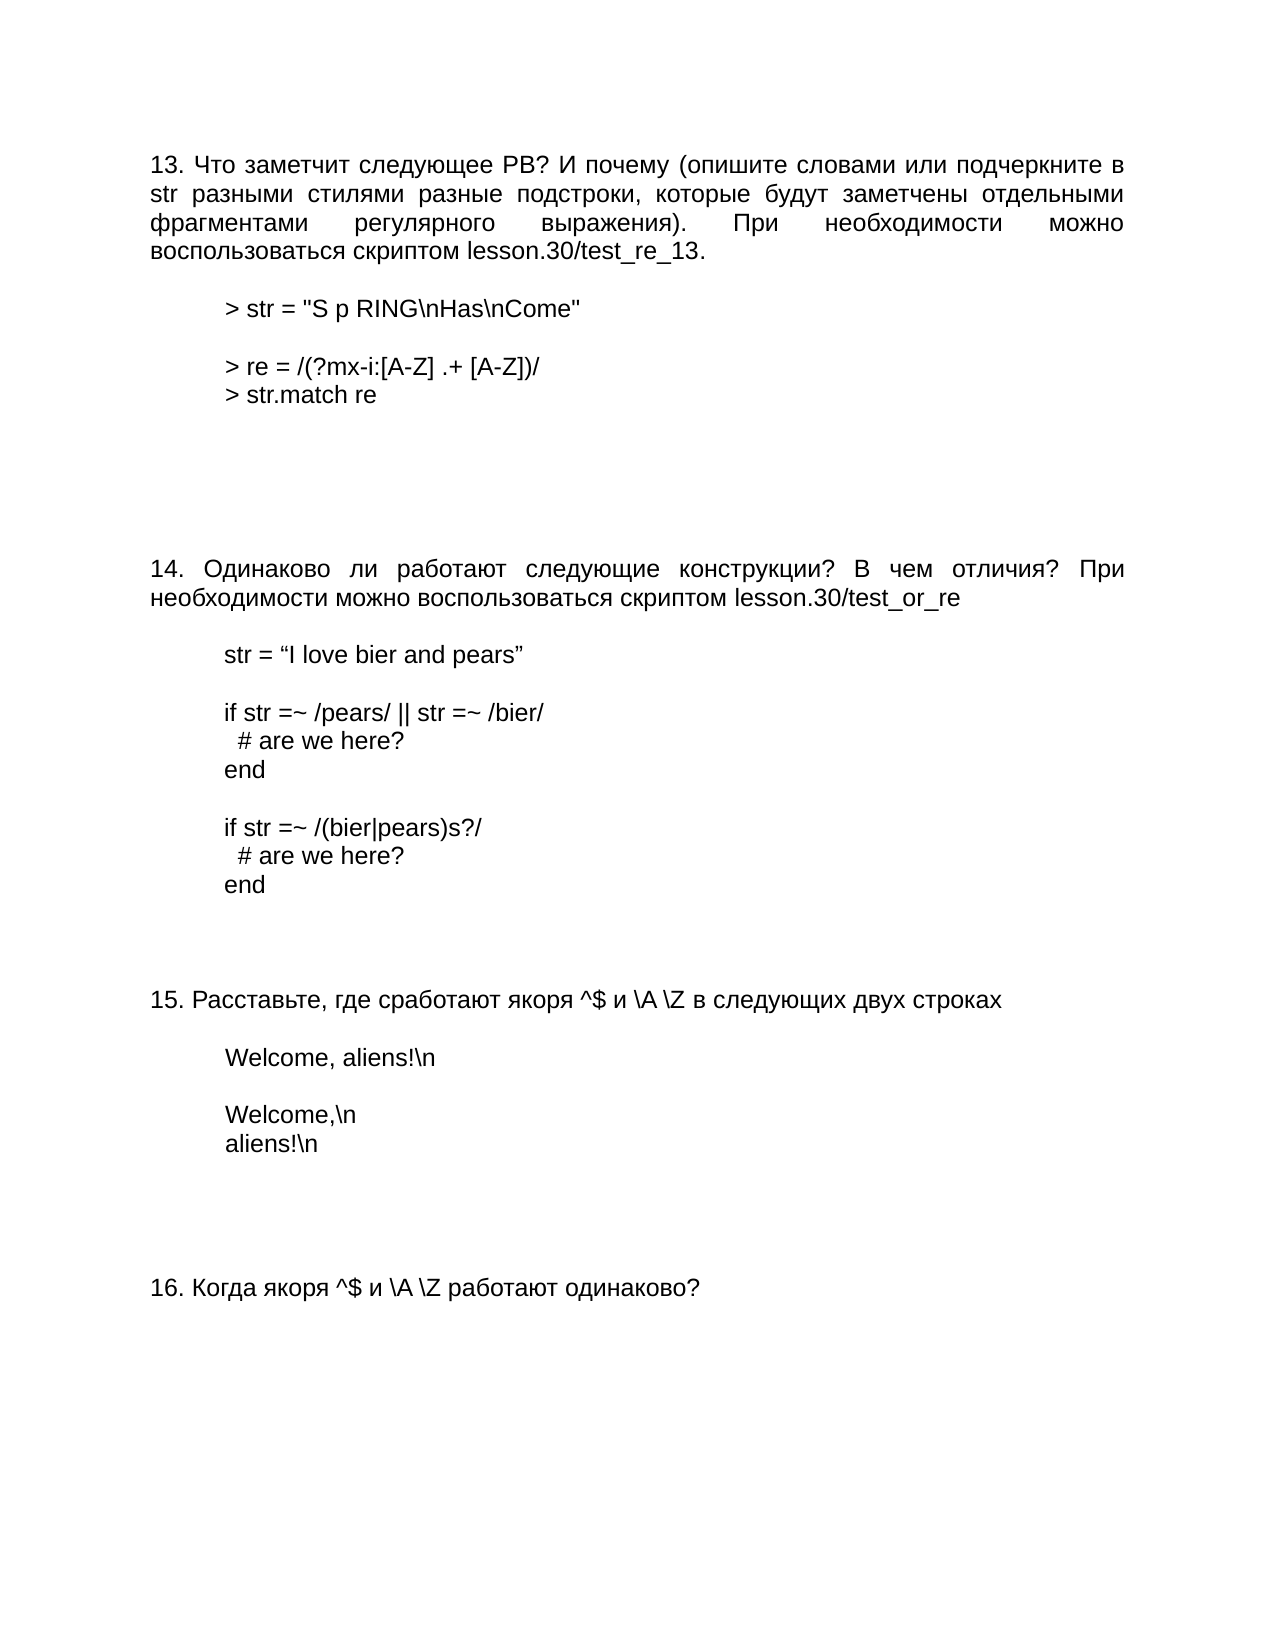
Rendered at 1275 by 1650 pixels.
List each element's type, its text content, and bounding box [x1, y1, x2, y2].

text 14. Одинаково ли работают следующие конструкции? В чем отличия? При необходимости можно воспользоваться скриптом lesson.30/test_or_re [150, 554, 1125, 611]
text if str =~ /pears/ || str =~ /bier/ [224, 697, 1125, 726]
text # are we here? [224, 841, 1125, 870]
text aliens!\n [150, 1129, 1125, 1157]
text Welcome, aliens!\n [150, 1042, 1125, 1071]
text 13. Что заметчит следующее РВ? И почему (опишите словами или подчеркните в str разными стилями разные подстроки, которые будут заметчены отдельными фрагментами регулярного выражения). При необходимости можно воспользоваться скриптом lesson.30/test_re_13. [150, 150, 1125, 265]
text 15. Расставьте, где сработают якоря ^$ и \A \Z в следующих двух строках [150, 985, 1125, 1014]
text end [224, 870, 1125, 899]
text str = “I love bier and pears” [224, 640, 1125, 669]
text # are we here? [224, 726, 1125, 755]
text > str.match re [150, 380, 1125, 409]
text 16. Когда якоря ^$ и \A \Z работают одинаково? [150, 1272, 1125, 1301]
text Welcome,\n [150, 1100, 1125, 1129]
text > str = "S p RING\nHas\nCome" [150, 294, 1125, 322]
text > re = /(?mx-i:[A-Z] .+ [A-Z])/ [150, 352, 1125, 380]
text end [224, 755, 1125, 784]
text if str =~ /(bier|pears)s?/ [224, 812, 1125, 841]
